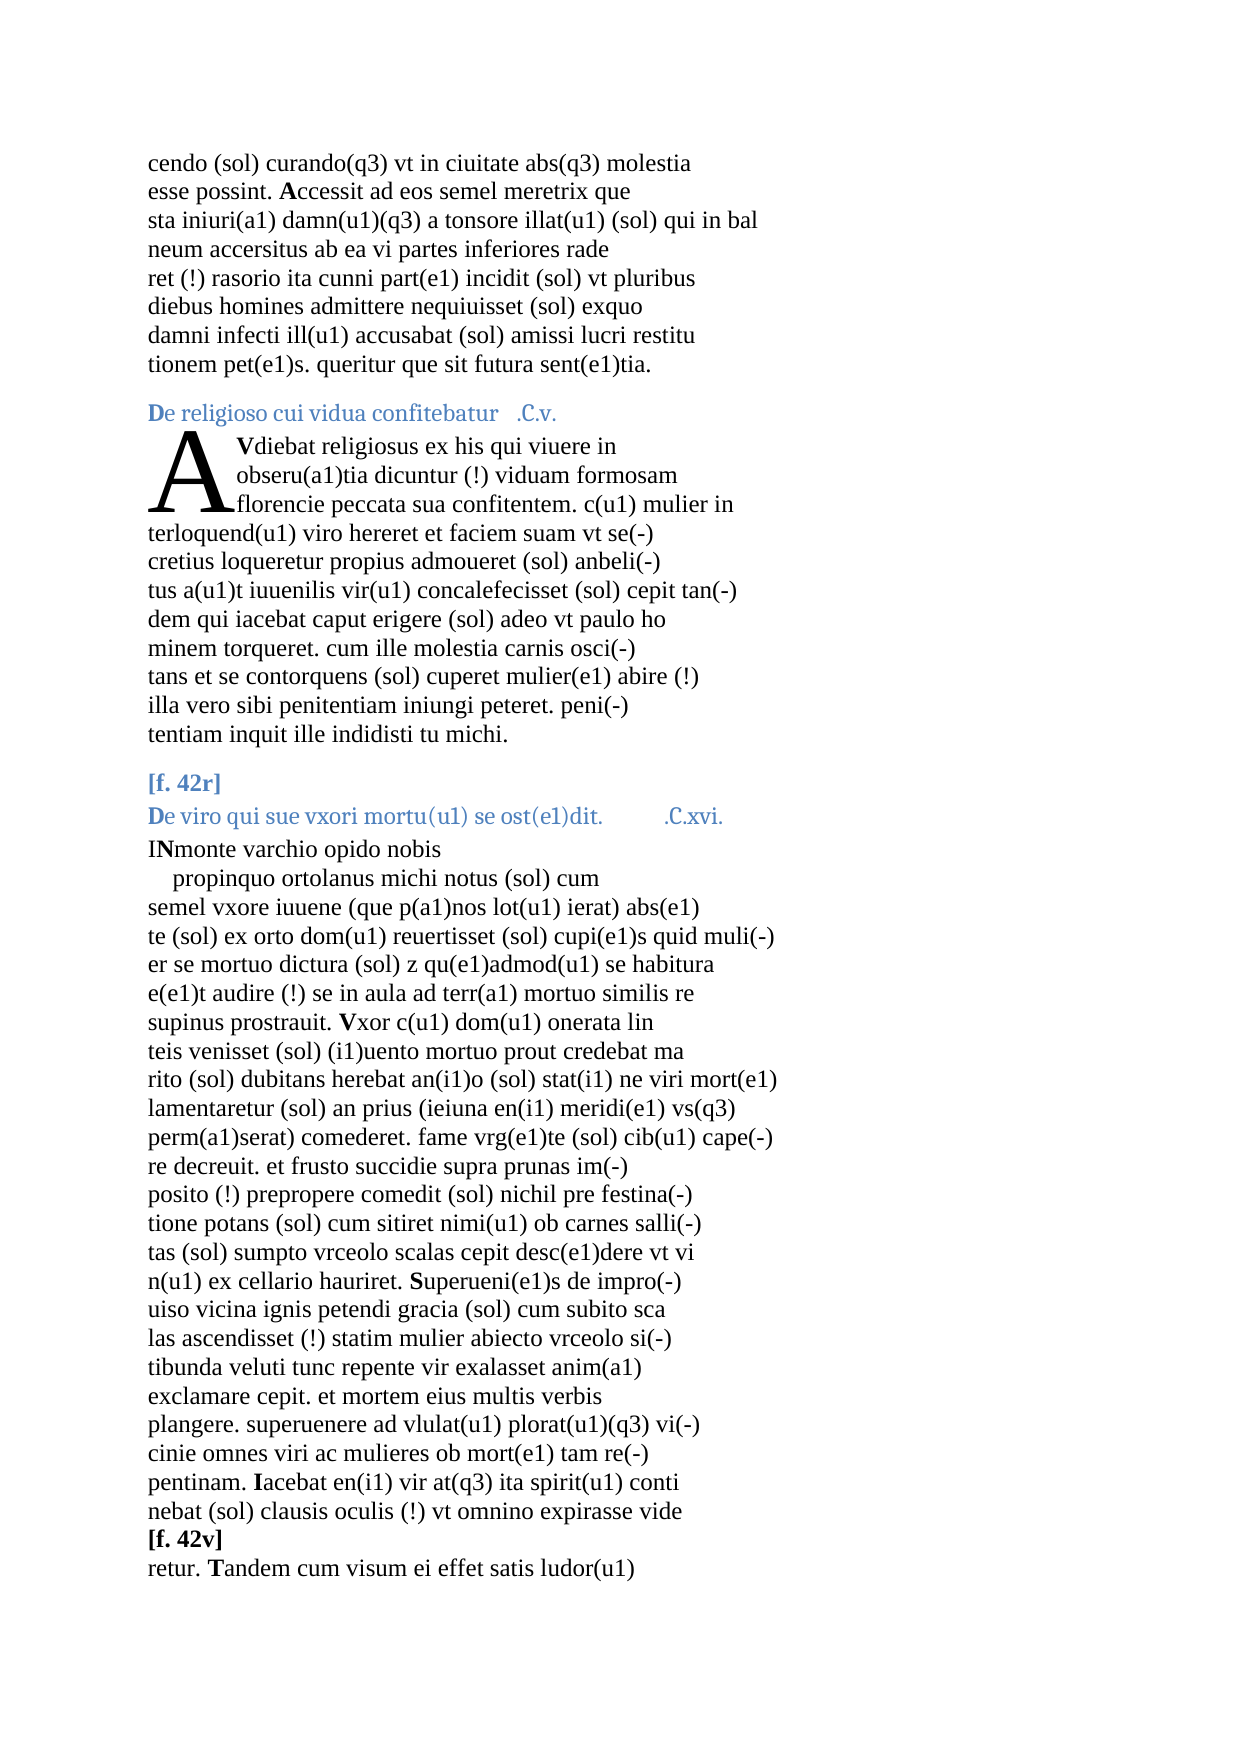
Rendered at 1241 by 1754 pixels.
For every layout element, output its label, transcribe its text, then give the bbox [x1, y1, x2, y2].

text INmonte varchio opido nobis [148, 834, 1093, 863]
subtitle De religioso cui vidua confitebatur .C.v. [148, 398, 1093, 427]
text AVdiebat religiosus ex his qui viuere in obseru(a1)tia dicuntur (!) viduam formosam florencie peccata sua confitentem. c(u1) mulier in terloquend(u1) viro hereret et faciem suam vt se(-) cretius loqueretur propius admoueret (sol) anbeli(-) tus a(u1)t iuuenilis vir(u1) concalefecisset (sol) cepit tan(-) dem qui iacebat caput erigere (sol) adeo vt paulo ho minem torqueret. cum ille molestia carnis osci(-) tans et se contorquens (sol) cuperet mulier(e1) abire (!) illa vero sibi penitentiam iniungi peteret. peni(-) tentiam inquit ille indidisti tu michi. [148, 431, 1093, 748]
text cendo (sol) curando(q3) vt in ciuitate abs(q3) molestia esse possint. Accessit ad eos semel meretrix que sta iniuri(a1) damn(u1)(q3) a tonsore illat(u1) (sol) qui in bal neum accersitus ab ea vi partes inferiores rade ret (!) rasorio ita cunni part(e1) incidit (sol) vt pluribus diebus homines admittere nequiuisset (sol) exquo damni infecti ill(u1) accusabat (sol) amissi lucri restitu tionem pet(e1)s. queritur que sit futura sent(e1)tia. [148, 148, 1093, 378]
subtitle [f. 42r] De viro qui sue vxori mortu(u1) se ost(e1)dit. .C.xvi. [148, 768, 1093, 830]
text propinquo ortolanus michi notus (sol) cum semel vxore iuuene (que p(a1)nos lot(u1) ierat) abs(e1) te (sol) ex orto dom(u1) reuertisset (sol) cupi(e1)s quid muli(-) er se mortuo dictura (sol) z qu(e1)admod(u1) se habitura e(e1)t audire (!) se in aula ad terr(a1) mortuo similis re supinus prostrauit. Vxor c(u1) dom(u1) onerata lin teis venisset (sol) (i1)uento mortuo prout credebat ma rito (sol) dubitans herebat an(i1)o (sol) stat(i1) ne viri mort(e1) lamentaretur (sol) an prius (ieiuna en(i1) meridi(e1) vs(q3) perm(a1)serat) comederet. fame vrg(e1)te (sol) cib(u1) cape(-) re decreuit. et frusto succidie supra prunas im(-) posito (!) prepropere comedit (sol) nichil pre festina(-) tione potans (sol) cum sitiret nimi(u1) ob carnes salli(-) tas (sol) sumpto vrceolo scalas cepit desc(e1)dere vt vi n(u1) ex cellario hauriret. Superueni(e1)s de impro(-) uiso vicina ignis petendi gracia (sol) cum subito sca las ascendisset (!) statim mulier abiecto vrceolo si(-) tibunda veluti tunc repente vir exalasset anim(a1) exclamare cepit. et mortem eius multis verbis plangere. superuenere ad vlulat(u1) plorat(u1)(q3) vi(-) cinie omnes viri ac mulieres ob mort(e1) tam re(-) pentinam. Iacebat en(i1) vir at(q3) ita spirit(u1) conti nebat (sol) clausis oculis (!) vt omnino expirasse vide [f. 42v] retur. Tandem cum visum ei effet satis ludor(u1) [148, 863, 1093, 1582]
